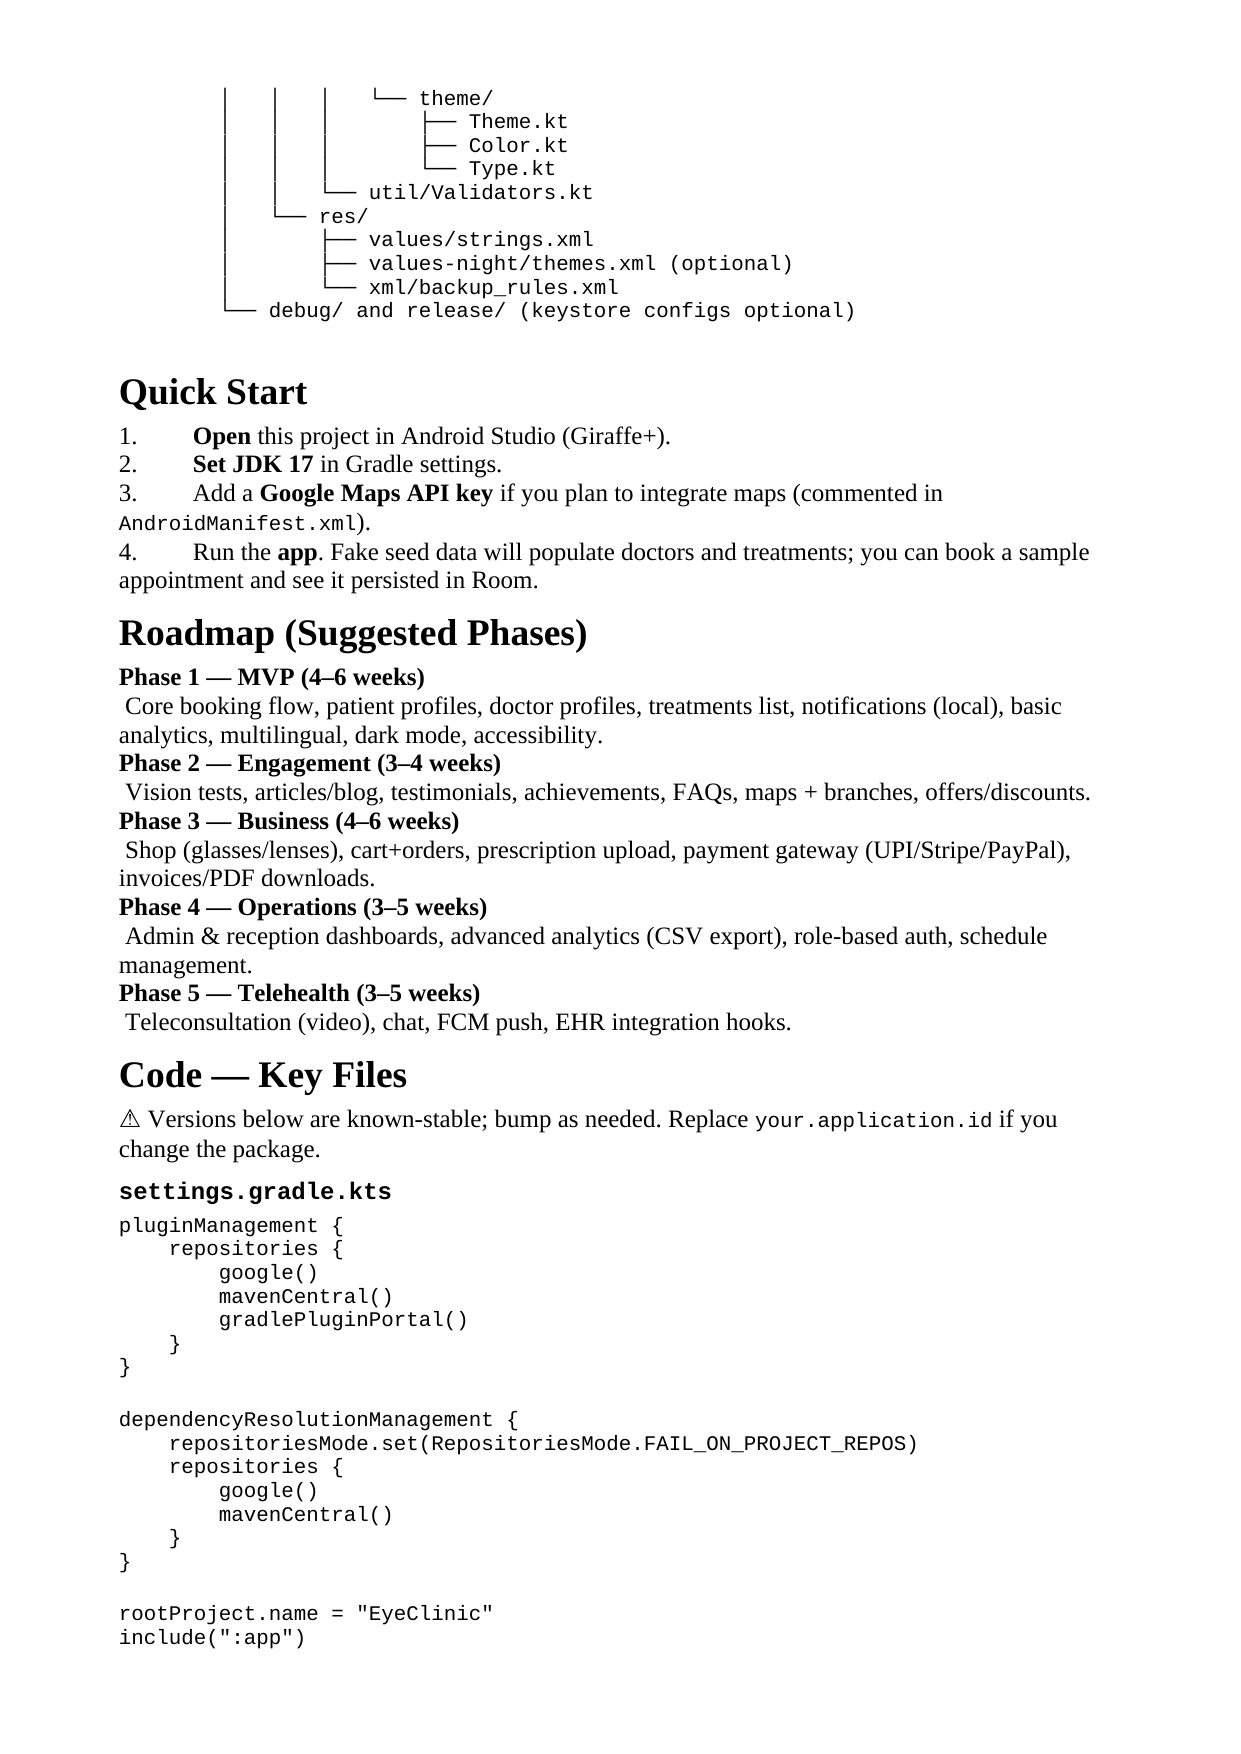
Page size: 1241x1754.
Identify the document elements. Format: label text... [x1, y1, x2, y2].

list Set JDK 17 in Gradle settings. [119, 449, 1121, 478]
text │ │ │ ├── Color.kt [225, 135, 274, 158]
text rootProject.name = "EyeClinic" [119, 1603, 1121, 1627]
text │ │ │ └── Type.kt [119, 158, 1121, 182]
text include(":app") [119, 1627, 1121, 1651]
text └── debug/ and release/ (keystore configs optional) [119, 300, 1121, 324]
text │ │ │ ├── Color.kt [325, 135, 424, 158]
text │ └── res/ [119, 206, 224, 229]
text │ │ │ ├── Theme.kt [119, 111, 1121, 135]
text } [119, 1357, 1121, 1380]
text │ │ │ ├── Color.kt [275, 135, 324, 158]
text Quick Start [119, 369, 1121, 412]
list Open this project in Android Studio (Giraffe+). [119, 421, 1121, 449]
list Add a Google Maps API key if you plan to integrate maps (commented in AndroidManifest.xml). [119, 478, 1121, 537]
text │ └── res/ [225, 206, 1121, 229]
text google() [119, 1262, 1121, 1286]
text Phase 4 — Operations (3–5 weeks) Admin & reception dashboards, advanced analytics (CSV export), role-based auth, schedule management. [119, 892, 1121, 978]
text │ │ │ ├── Color.kt [425, 135, 1121, 158]
text repositories { [119, 1456, 1121, 1480]
text │ ├── values-night/themes.xml (optional) [119, 253, 1121, 277]
text Roadmap (Suggested Phases) [119, 611, 1121, 654]
text Phase 3 — Business (4–6 weeks) Shop (glasses/lenses), cart+orders, prescription upload, payment gateway (UPI/Stripe/PayPal), invoices/PDF downloads. [119, 806, 1121, 892]
text │ │ └── util/Validators.kt [119, 182, 1121, 206]
text mavenCentral() [119, 1286, 1121, 1309]
text │ └── xml/backup_rules.xml [119, 277, 224, 300]
text gradlePluginPortal() [119, 1309, 1121, 1333]
text repositoriesMode.set(RepositoriesMode.FAIL_ON_PROJECT_REPOS) [119, 1433, 1121, 1456]
text Phase 5 — Telehealth (3–5 weeks) Teleconsultation (video), chat, FCM push, EHR integration hooks. [119, 978, 1121, 1036]
text dependencyResolutionManagement { [119, 1409, 1121, 1433]
text } [119, 1527, 1121, 1551]
text } [119, 1333, 1121, 1357]
text mavenCentral() [119, 1503, 1121, 1527]
text google() [119, 1480, 1121, 1503]
text │ ├── values/strings.xml [119, 229, 1121, 253]
text │ │ │ └── theme/ [119, 87, 1121, 111]
text repositories { [119, 1238, 1121, 1262]
list Run the app. Fake seed data will populate doctors and treatments; you can book a sample appointment and see it persisted in Room. [119, 537, 1121, 594]
text │ │ │ ├── Color.kt [119, 135, 224, 158]
text } [119, 1551, 1121, 1574]
text │ └── xml/backup_rules.xml [225, 277, 1121, 300]
text settings.gradle.kts [119, 1179, 1121, 1206]
text Phase 1 — MVP (4–6 weeks) Core booking flow, patient profiles, doctor profiles, treatments list, notifications (local), basic analytics, multilingual, dark mode, accessibility. [119, 662, 1121, 748]
text Code — Key Files [119, 1053, 1121, 1096]
text pluginManagement { [119, 1215, 1121, 1238]
text Phase 2 — Engagement (3–4 weeks) Vision tests, articles/blog, testimonials, achievements, FAQs, maps + branches, offers/discounts. [119, 748, 1121, 806]
text ⚠️ Versions below are known-stable; bump as needed. Replace your.application.id if you change the package. [119, 1104, 1121, 1162]
